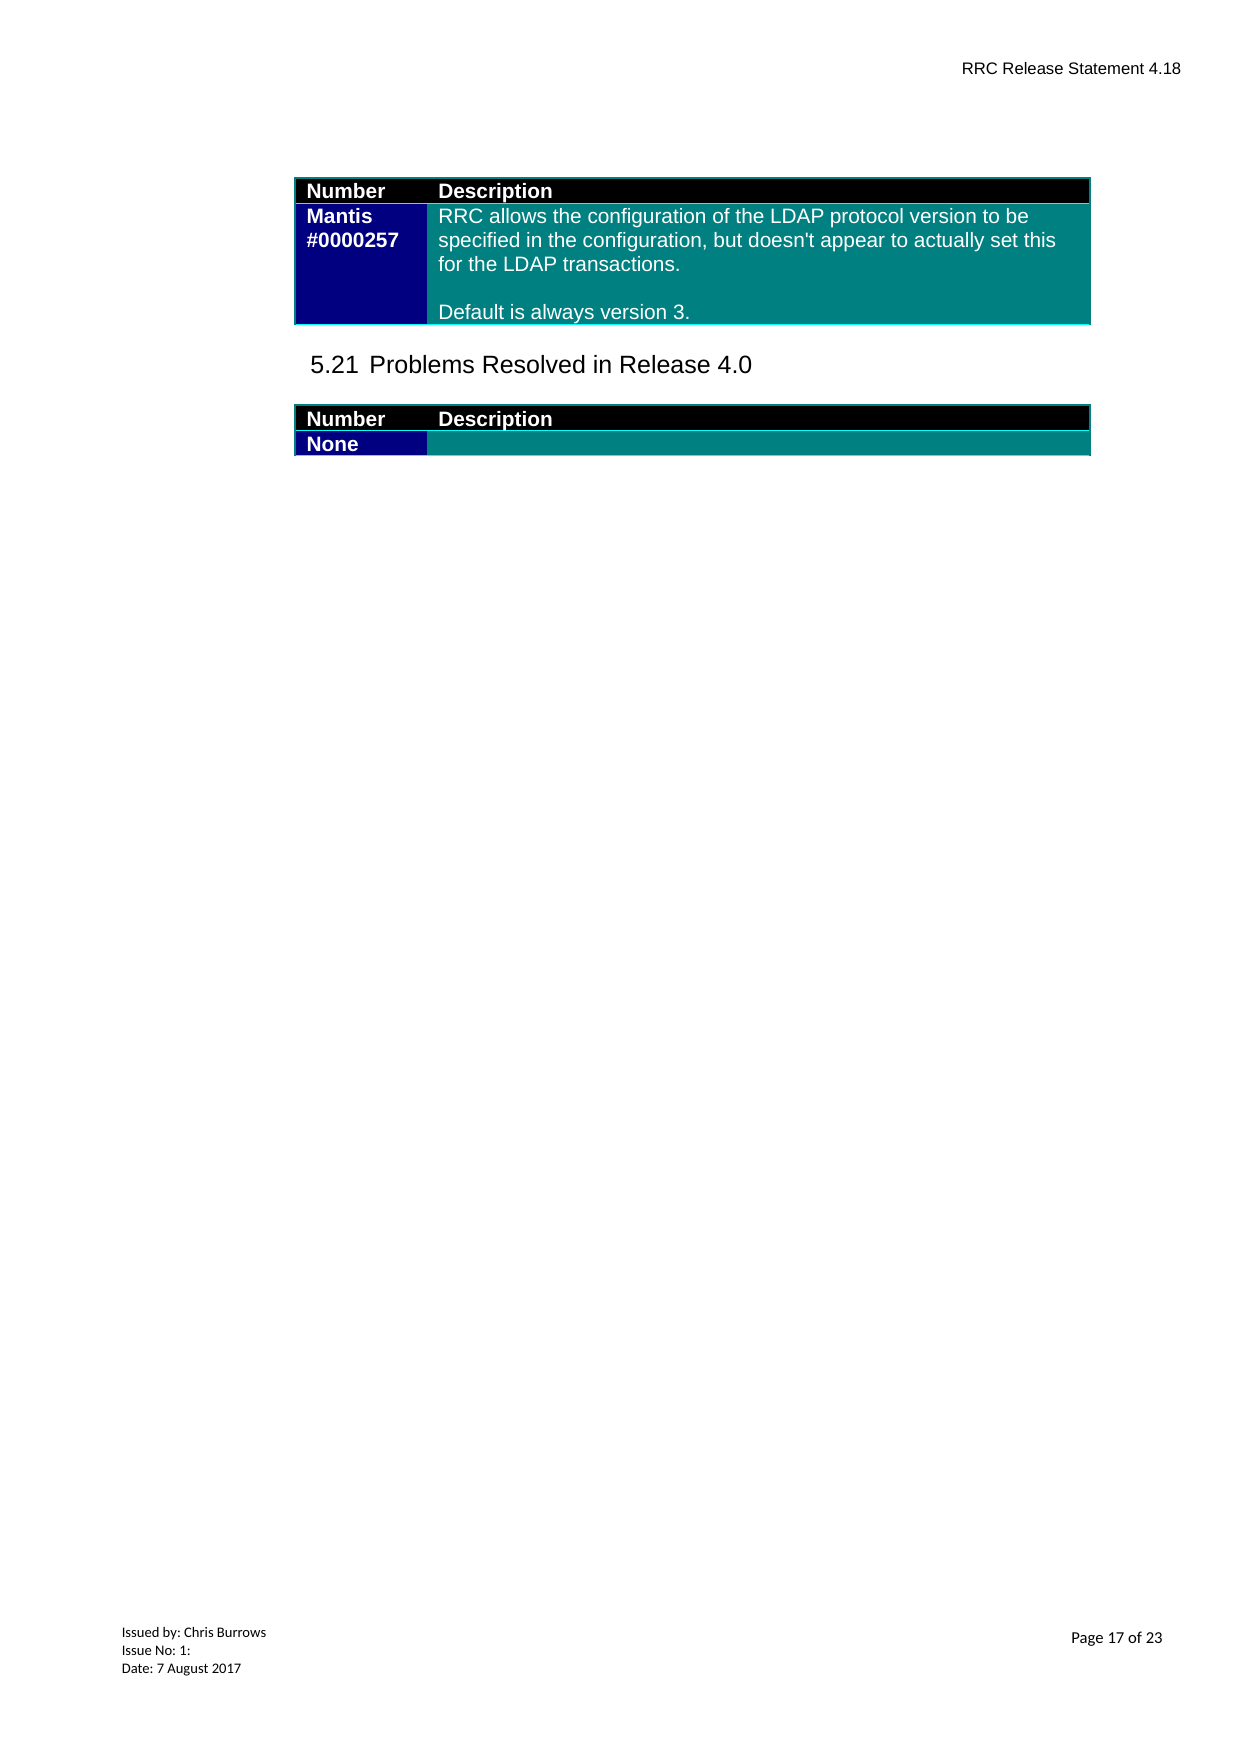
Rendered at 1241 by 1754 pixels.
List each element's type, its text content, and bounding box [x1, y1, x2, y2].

table_header Description [427, 406, 1089, 430]
subtitle Problems Resolved in Release 4.0 [310, 350, 1181, 379]
table_cell RRC allows the configuration of the LDAP protocol version to be specified in the configuration, but doesn't appear to actually set this for the LDAP transactions. Default is always version 3. [427, 204, 1089, 324]
table_header Description [427, 179, 1089, 203]
table_cell None [296, 431, 427, 455]
table_header Number [296, 406, 427, 430]
table_header Number [296, 179, 427, 203]
table_cell Mantis #0000257 [296, 204, 427, 324]
table_cell [427, 431, 1089, 455]
